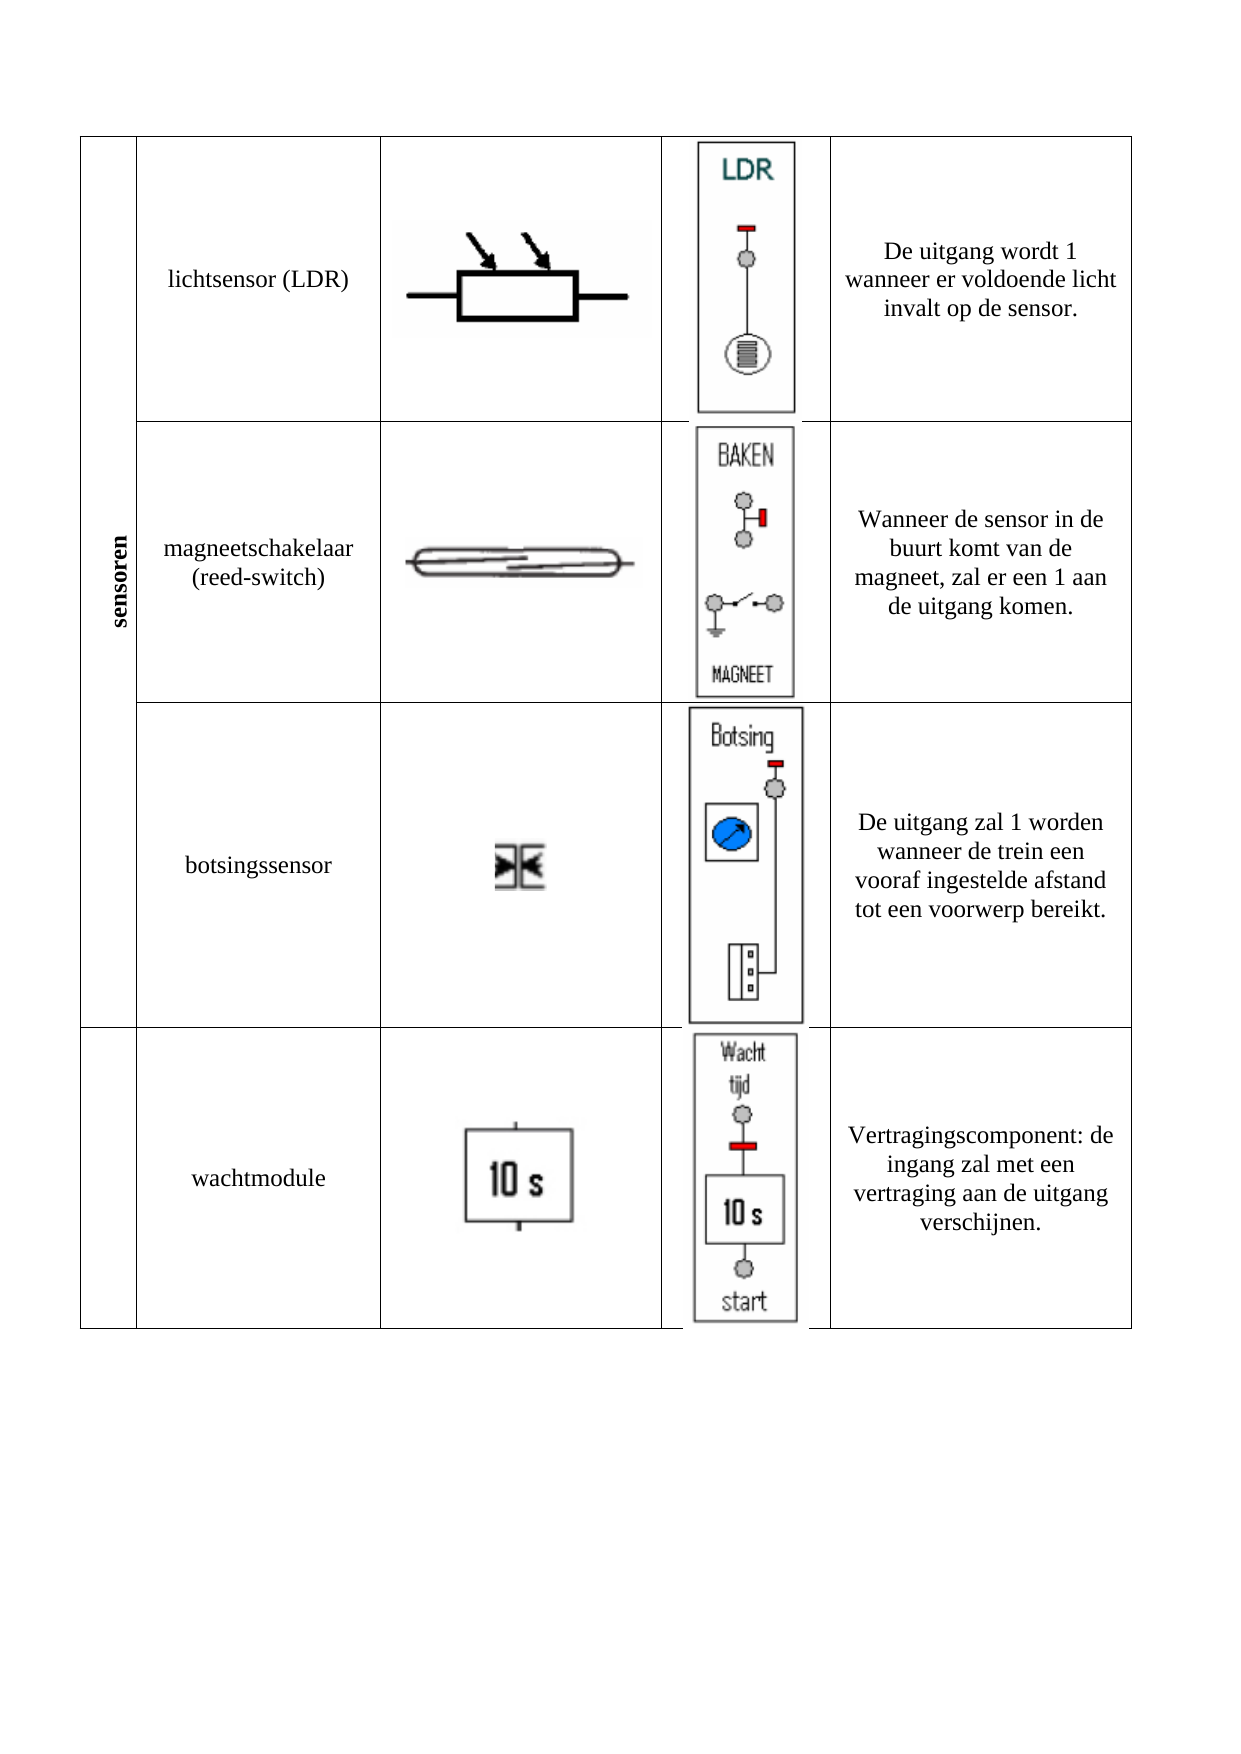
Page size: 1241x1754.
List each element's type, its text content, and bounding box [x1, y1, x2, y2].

picture [682, 703, 810, 1328]
picture [494, 838, 547, 891]
table_cell [683, 1028, 830, 1329]
table_cell magneetschakelaar (reed-switch) [137, 422, 380, 702]
table_cell [803, 137, 830, 421]
picture [688, 422, 804, 702]
picture [689, 137, 803, 421]
table_cell lichtsensor (LDR) [137, 137, 380, 421]
table_cell [81, 1028, 136, 1328]
table_cell [381, 137, 661, 421]
table_cell botsingssensor [137, 703, 380, 1027]
table_cell Wanneer de sensor in de buurt komt van de magneet, zal er een 1 aan de uitgang komen. [831, 422, 1131, 702]
table_cell [662, 1028, 682, 1328]
picture [398, 531, 643, 594]
table_cell [804, 422, 830, 702]
table_cell [810, 703, 830, 1027]
table_cell wachtmodule [137, 1028, 380, 1328]
picture [391, 220, 653, 338]
table_cell [662, 422, 688, 702]
table_cell De uitgang zal 1 worden wanneer de trein een vooraf ingestelde afstand tot een voorwerp bereikt. [831, 703, 1131, 1027]
table_cell Vertragingscomponent: de ingang zal met een vertraging aan de uitgang verschijnen. [831, 1028, 1131, 1328]
table_cell sensoren [81, 137, 136, 1027]
table_cell De uitgang wordt 1 wanneer er voldoende licht invalt op de sensor. [831, 137, 1131, 421]
table_cell [381, 1028, 661, 1328]
table_cell [662, 703, 682, 1027]
table_cell [381, 703, 661, 1027]
table_cell [662, 137, 802, 422]
table_cell [381, 422, 661, 702]
picture [455, 1116, 587, 1240]
